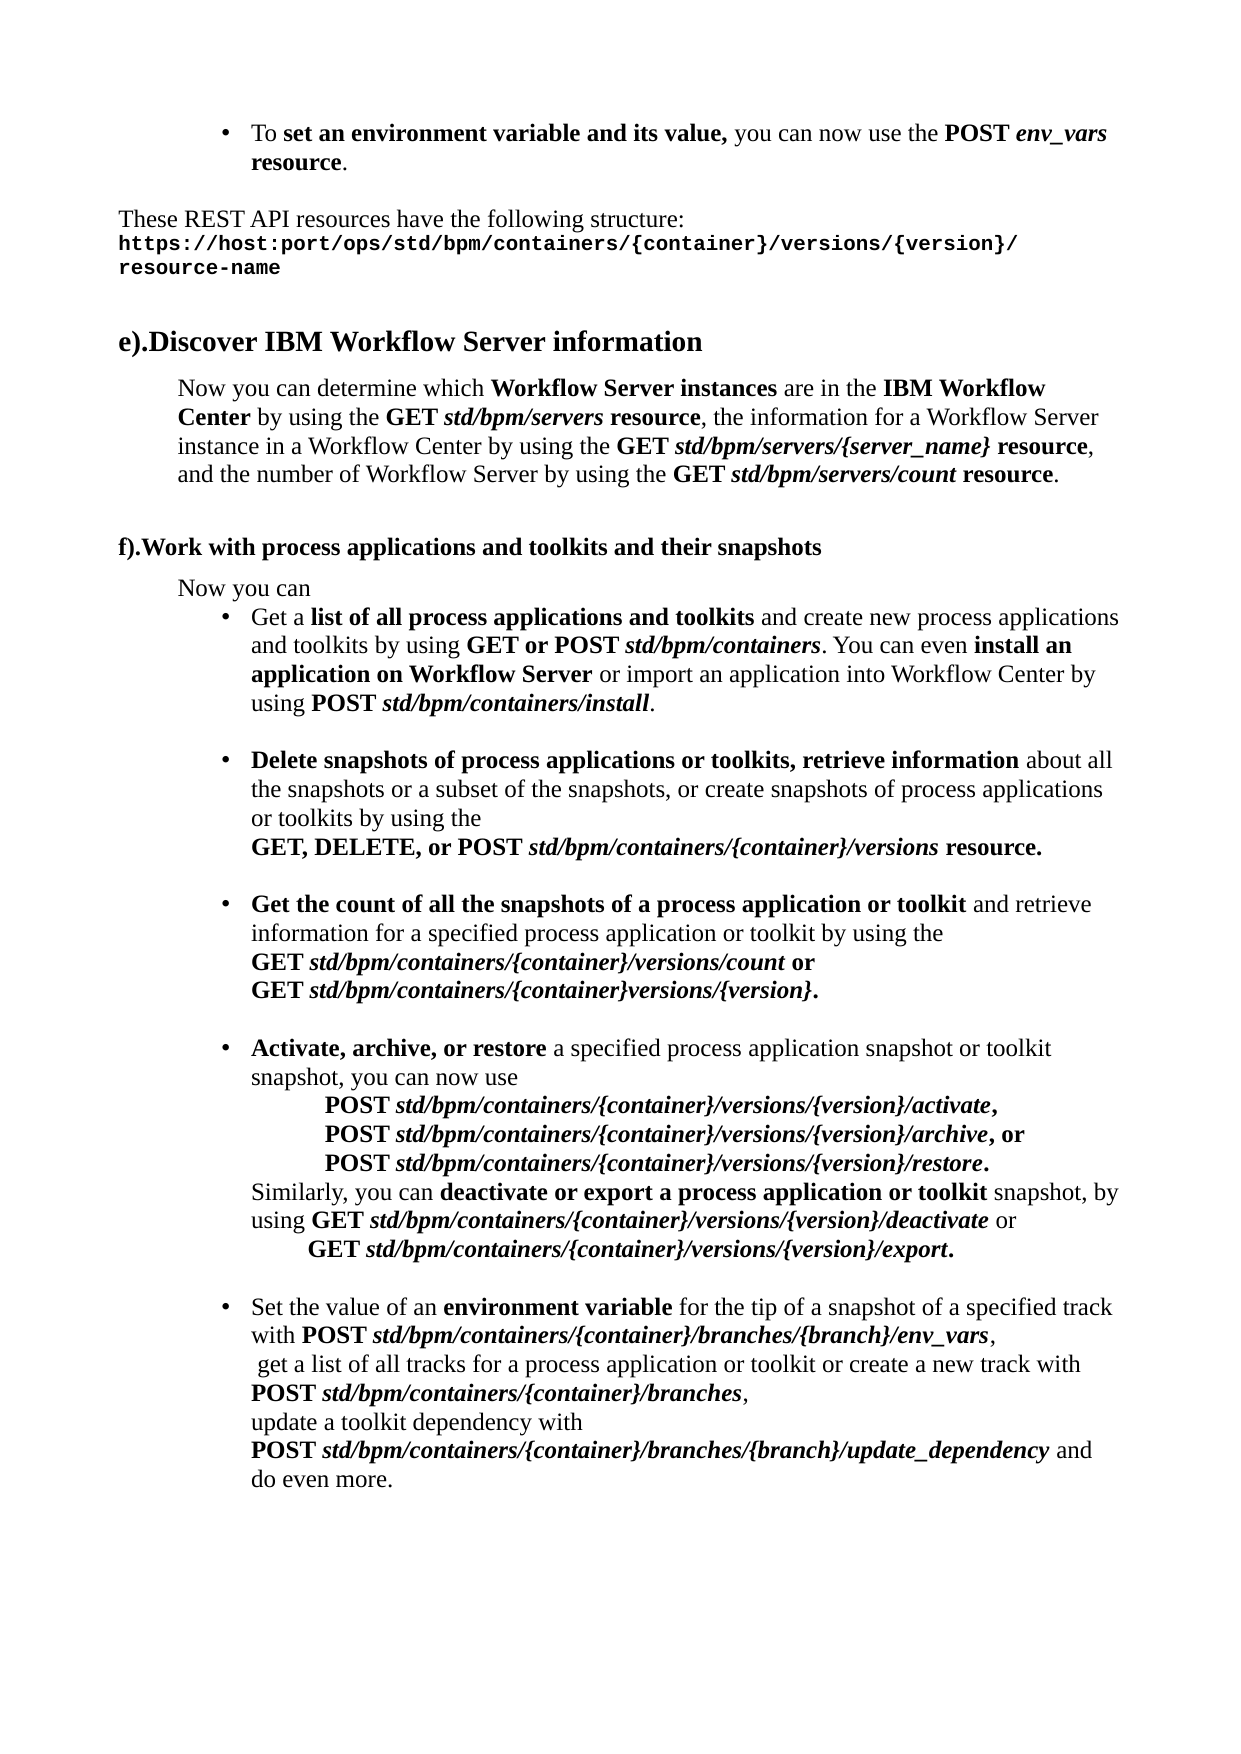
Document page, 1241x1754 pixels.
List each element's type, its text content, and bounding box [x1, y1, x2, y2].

subtitle f).Work with process applications and toolkits and their snapshots [118, 532, 1122, 560]
text These REST API resources have the following structure: [118, 204, 1122, 233]
list Now you can [177, 573, 1122, 602]
subtitle e).Discover IBM Workflow Server information [118, 324, 1122, 361]
list Set the value of an environment variable for the tip of a snapshot of a specified track with POST std/bpm/containers/{container}/branches/{branch}/env_vars, [221, 1292, 1122, 1349]
list POST std/bpm/containers/{container}/branches/{branch}/update_dependency and do even more. [221, 1435, 1122, 1493]
list Delete snapshots of process applications or toolkits, retrieve information about all the snapshots or a subset of the snapshots, or create snapshots of process applications or toolkits by using the [221, 745, 1122, 832]
list Similarly, you can deactivate or export a process application or toolkit snapshot, by using GET std/bpm/containers/{container}/versions/{version}/deactivate or GET std/bpm/containers/{container}/versions/{version}/export. [221, 1177, 1122, 1263]
list Now you can determine which Workflow Server instances are in the IBM Workflow Center by using the GET std/bpm/servers resource, the information for a Workflow Server instance in a Workflow Center by using the GET std/bpm/servers/{server_name} resource, and the number of Workflow Server by using the GET std/bpm/servers/count resource. [177, 373, 1122, 488]
list To set an environment variable and its value, you can now use the POST env_vars resource. [221, 118, 1122, 176]
list get a list of all tracks for a process application or toolkit or create a new track with POST std/bpm/containers/{container}/branches, [221, 1349, 1122, 1407]
list Get a list of all process applications and toolkits and create new process applications and toolkits by using GET or POST std/bpm/containers. You can even install an application on Workflow Server or import an application into Workflow Center by using POST std/bpm/containers/install. [221, 602, 1122, 717]
list GET std/bpm/containers/{container}versions/{version}. [221, 975, 1122, 1004]
list GET, DELETE, or POST std/bpm/containers/{container}/versions resource. [221, 832, 1122, 860]
list GET std/bpm/containers/{container}/versions/count or [221, 947, 1122, 975]
list Activate, archive, or restore a specified process application snapshot or toolkit snapshot, you can now use [221, 1033, 1122, 1090]
list POST std/bpm/containers/{container}/versions/{version}/archive, or [295, 1119, 1122, 1148]
list Get the count of all the snapshots of a process application or toolkit and retrieve information for a specified process application or toolkit by using the [221, 889, 1122, 947]
list POST std/bpm/containers/{container}/versions/{version}/activate, [295, 1090, 1122, 1119]
list update a toolkit dependency with [221, 1407, 1122, 1435]
text https://host:port/ops/std/bpm/containers/{container}/versions/{version}/resource-name [118, 233, 1122, 280]
list POST std/bpm/containers/{container}/versions/{version}/restore. [295, 1148, 1122, 1177]
